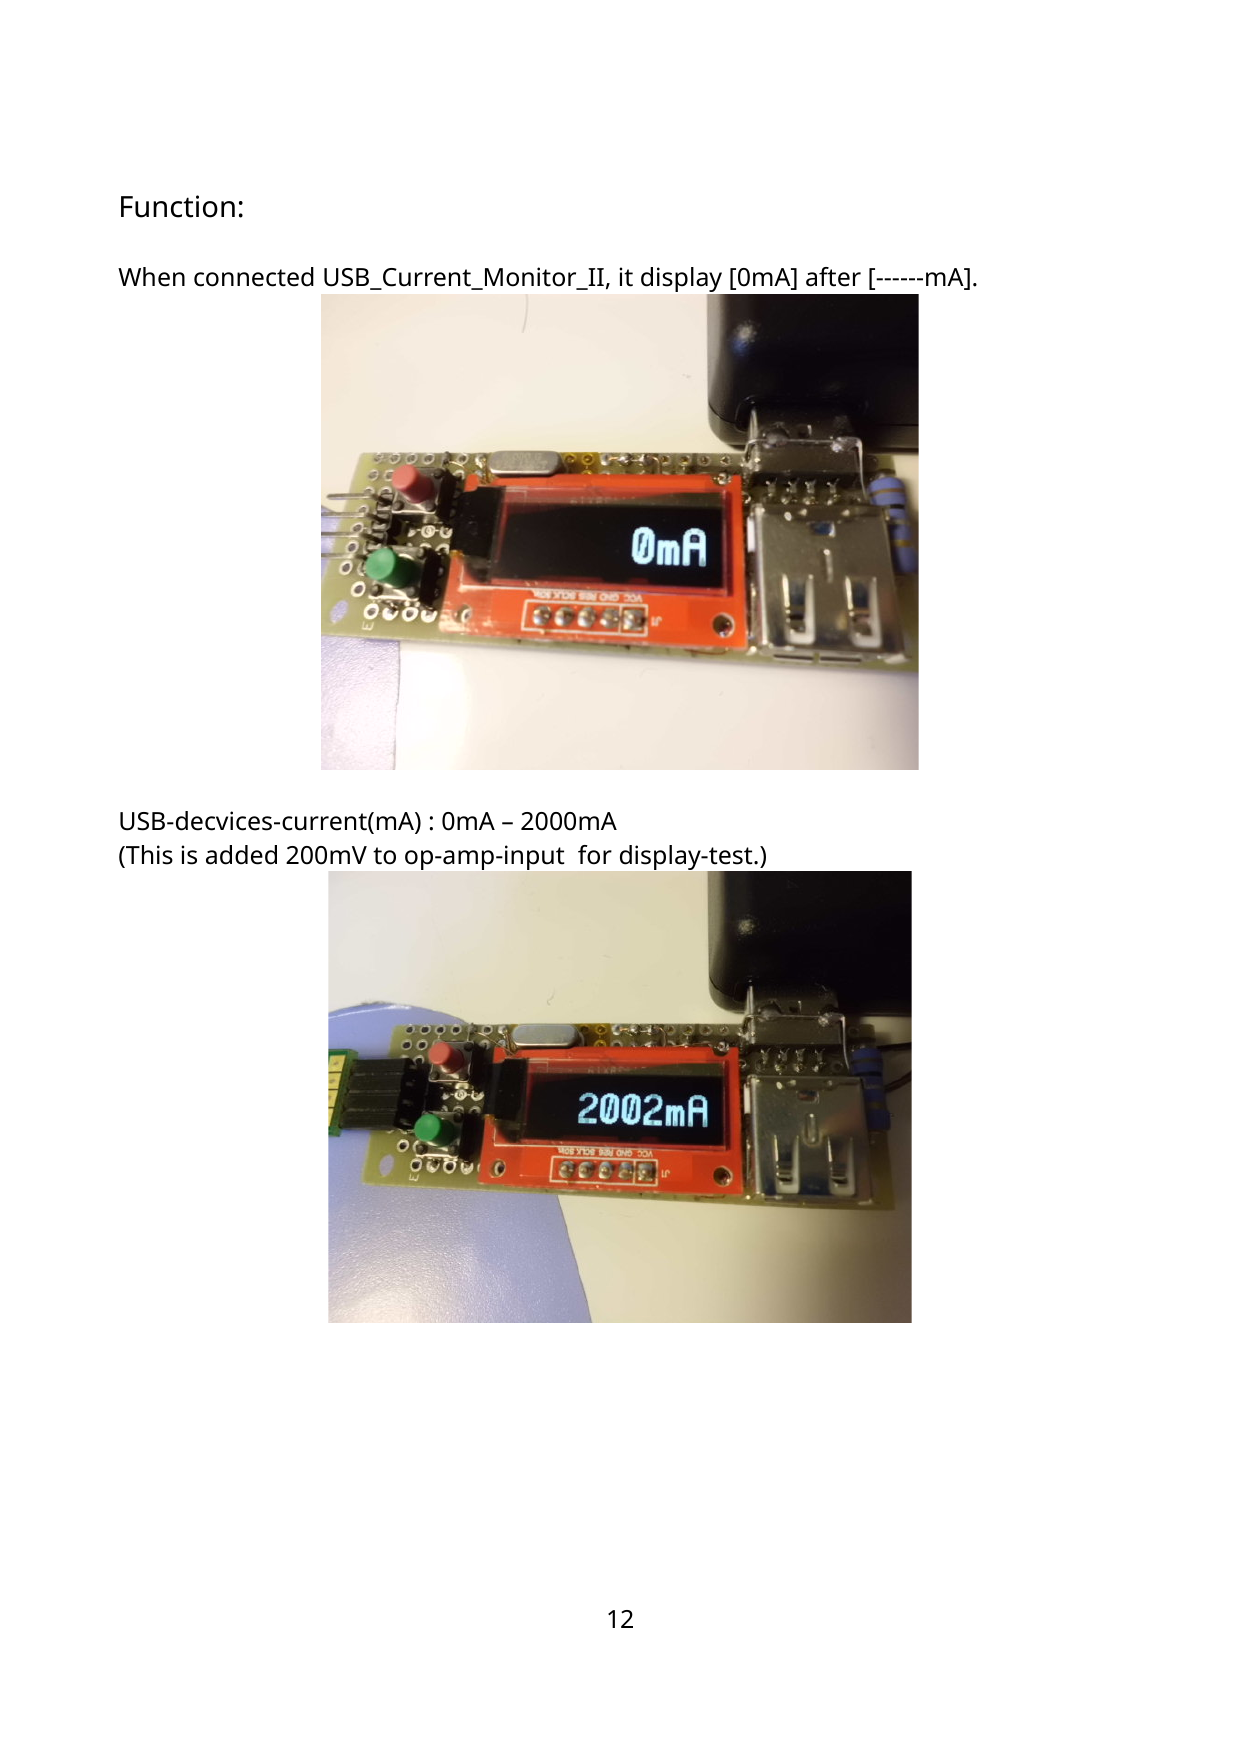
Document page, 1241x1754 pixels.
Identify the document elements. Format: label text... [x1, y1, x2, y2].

text USB-decvices-current(mA) : 0mA – 2000mA [118, 803, 1122, 837]
text When connected USB_Current_Monitor_II, it display [0mA] after [------mA]. [118, 260, 1122, 294]
text (This is added 200mV to op-amp-input for display-test.) [118, 837, 1122, 872]
text Function: [118, 186, 1122, 226]
picture [328, 871, 912, 1323]
picture [321, 294, 919, 770]
